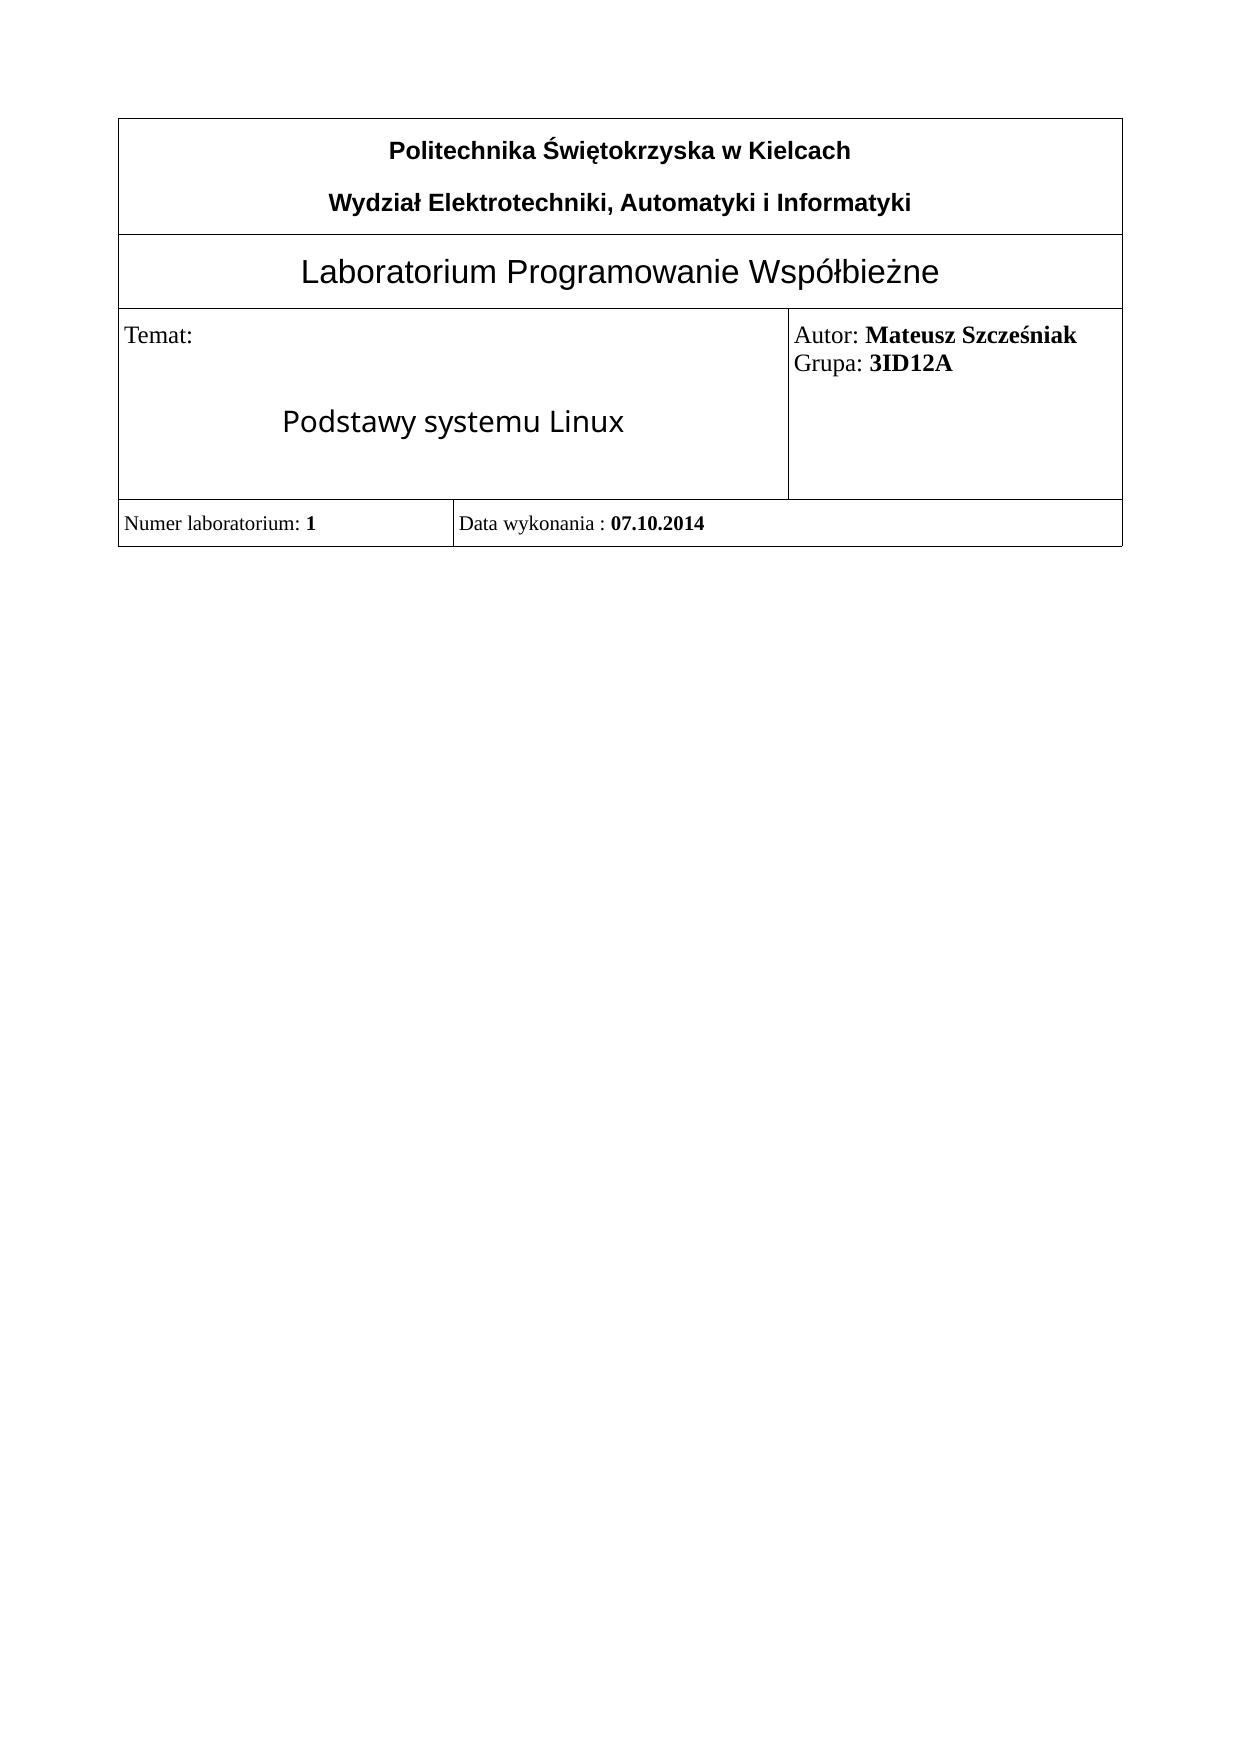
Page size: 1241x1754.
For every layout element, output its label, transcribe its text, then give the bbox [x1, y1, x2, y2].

table_header Politechnika Świętokrzyska w Kielcach Wydział Elektrotechniki, Automatyki i Informatyki [119, 119, 1122, 234]
table_header Autor: Mateusz Szcześniak Grupa: 3ID12A [789, 309, 1122, 498]
table_header Data wykonania : 07.10.2014 [454, 500, 1122, 546]
table_header Numer laboratorium: 1 [119, 500, 453, 546]
table_header Laboratorium Programowanie Współbieżne [119, 235, 1122, 308]
table_header Temat: Podstawy systemu Linux [119, 309, 788, 498]
